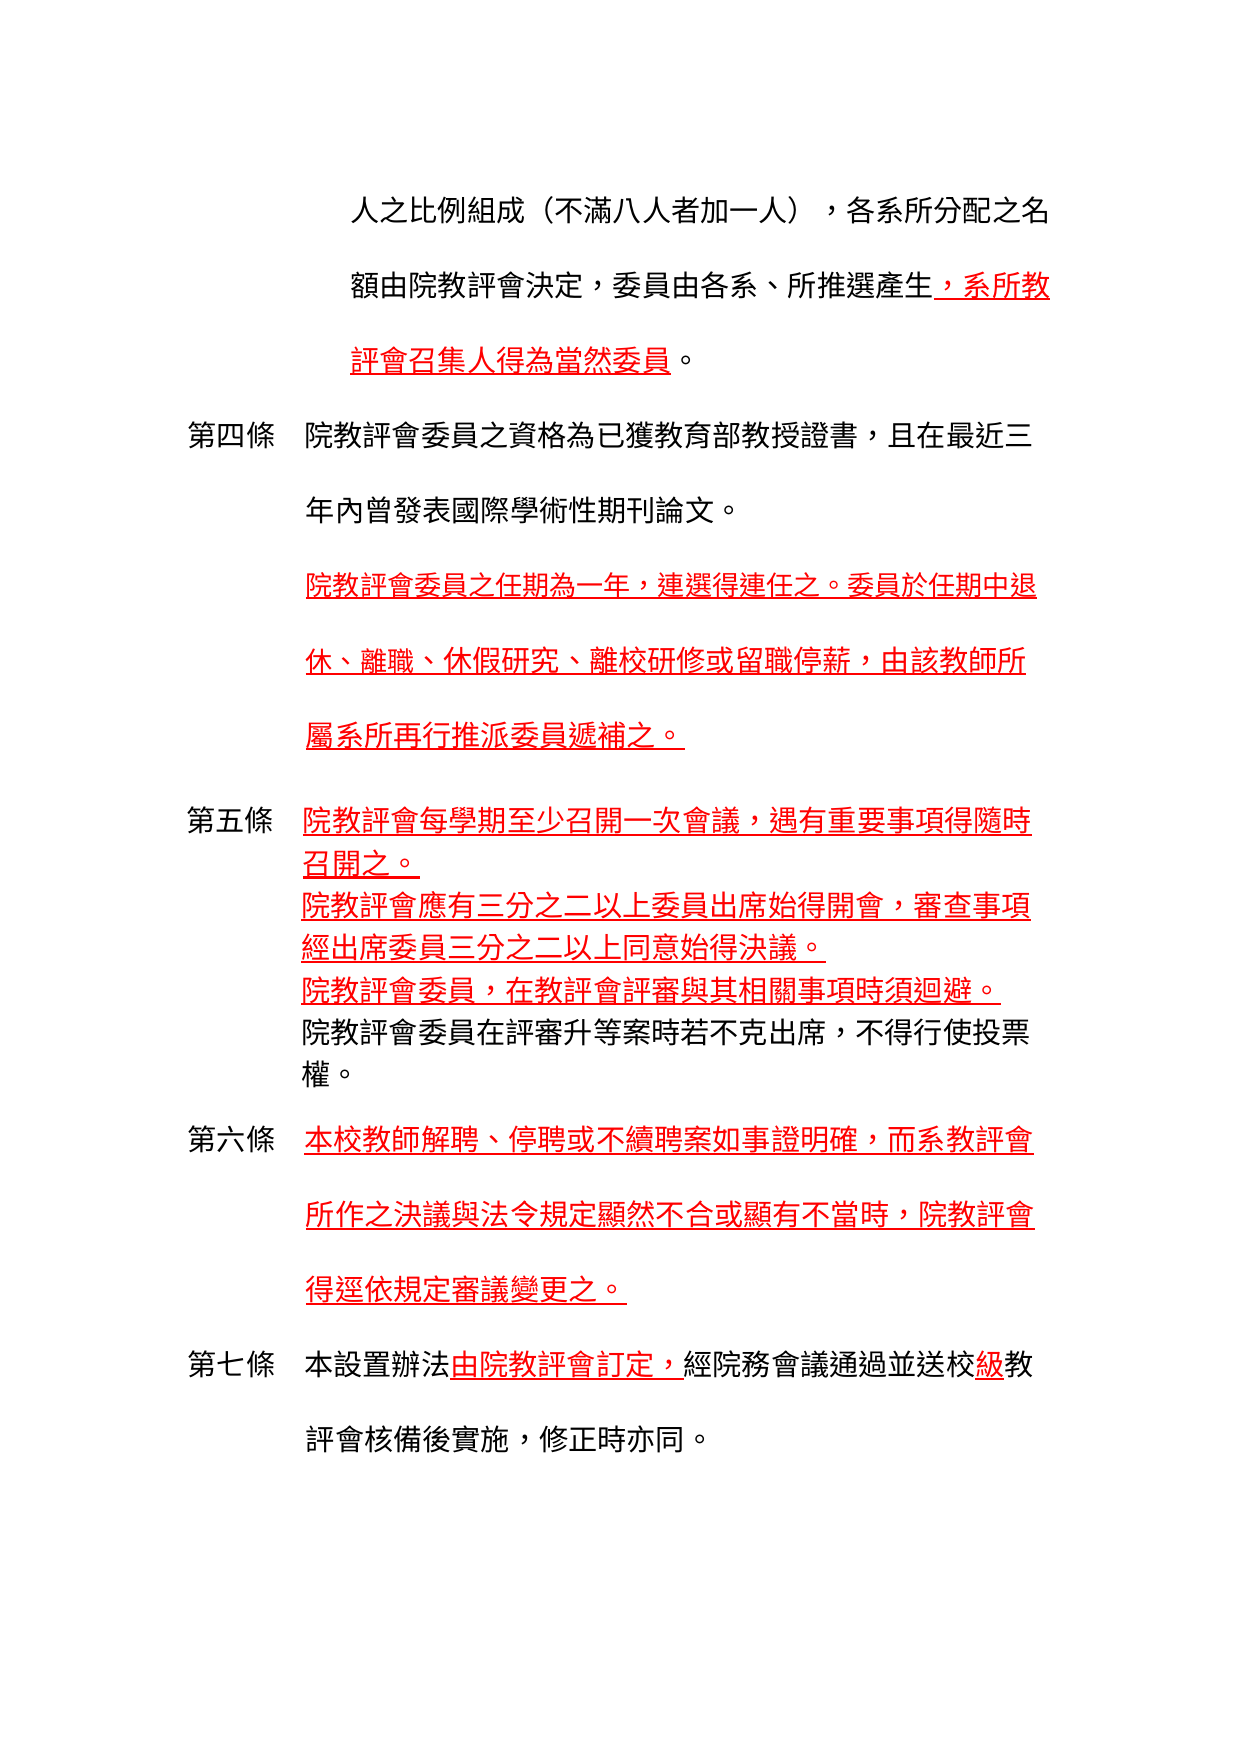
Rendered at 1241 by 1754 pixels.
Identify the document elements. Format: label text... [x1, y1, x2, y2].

text 第七條 本設置辦法由院教評會訂定，經院務會議通過並送校級教評會核備後實施，修正時亦同。 [187, 1319, 1053, 1469]
text 人之比例組成（不滿八人者加一人），各系所分配之名額由院教評會決定，委員由各系、所推選產生，系所教評會召集人得為當然委員。 [306, 164, 1053, 389]
text 第五條 院教評會每學期至少召開一次會議，遇有重要事項得隨時召開之。 [186, 798, 1053, 883]
text 院教評會委員之任期為一年，連選得連任之。委員於任期中退休、離職、休假研究、離校研修或留職停薪，由該教師所屬系所再行推派委員遞補之。 [187, 539, 1053, 764]
text 第四條 院教評會委員之資格為已獲教育部教授證書，且在最近三年內曾發表國際學術性期刊論文。 [187, 389, 1053, 539]
text 院教評會委員在評審升等案時若不克出席，不得行使投票權。 [301, 1009, 1053, 1094]
text 院教評會應有三分之二以上委員出席始得開會，審查事項經出席委員三分之二以上同意始得決議。 [301, 883, 1053, 967]
text 第六條 本校教師解聘、停聘或不續聘案如事證明確，而系教評會所作之決議與法令規定顯然不合或顯有不當時，院教評會得逕依規定審議變更之。 [187, 1094, 1053, 1319]
text 院教評會委員，在教評會評審與其相關事項時須迴避。 [301, 967, 1053, 1009]
